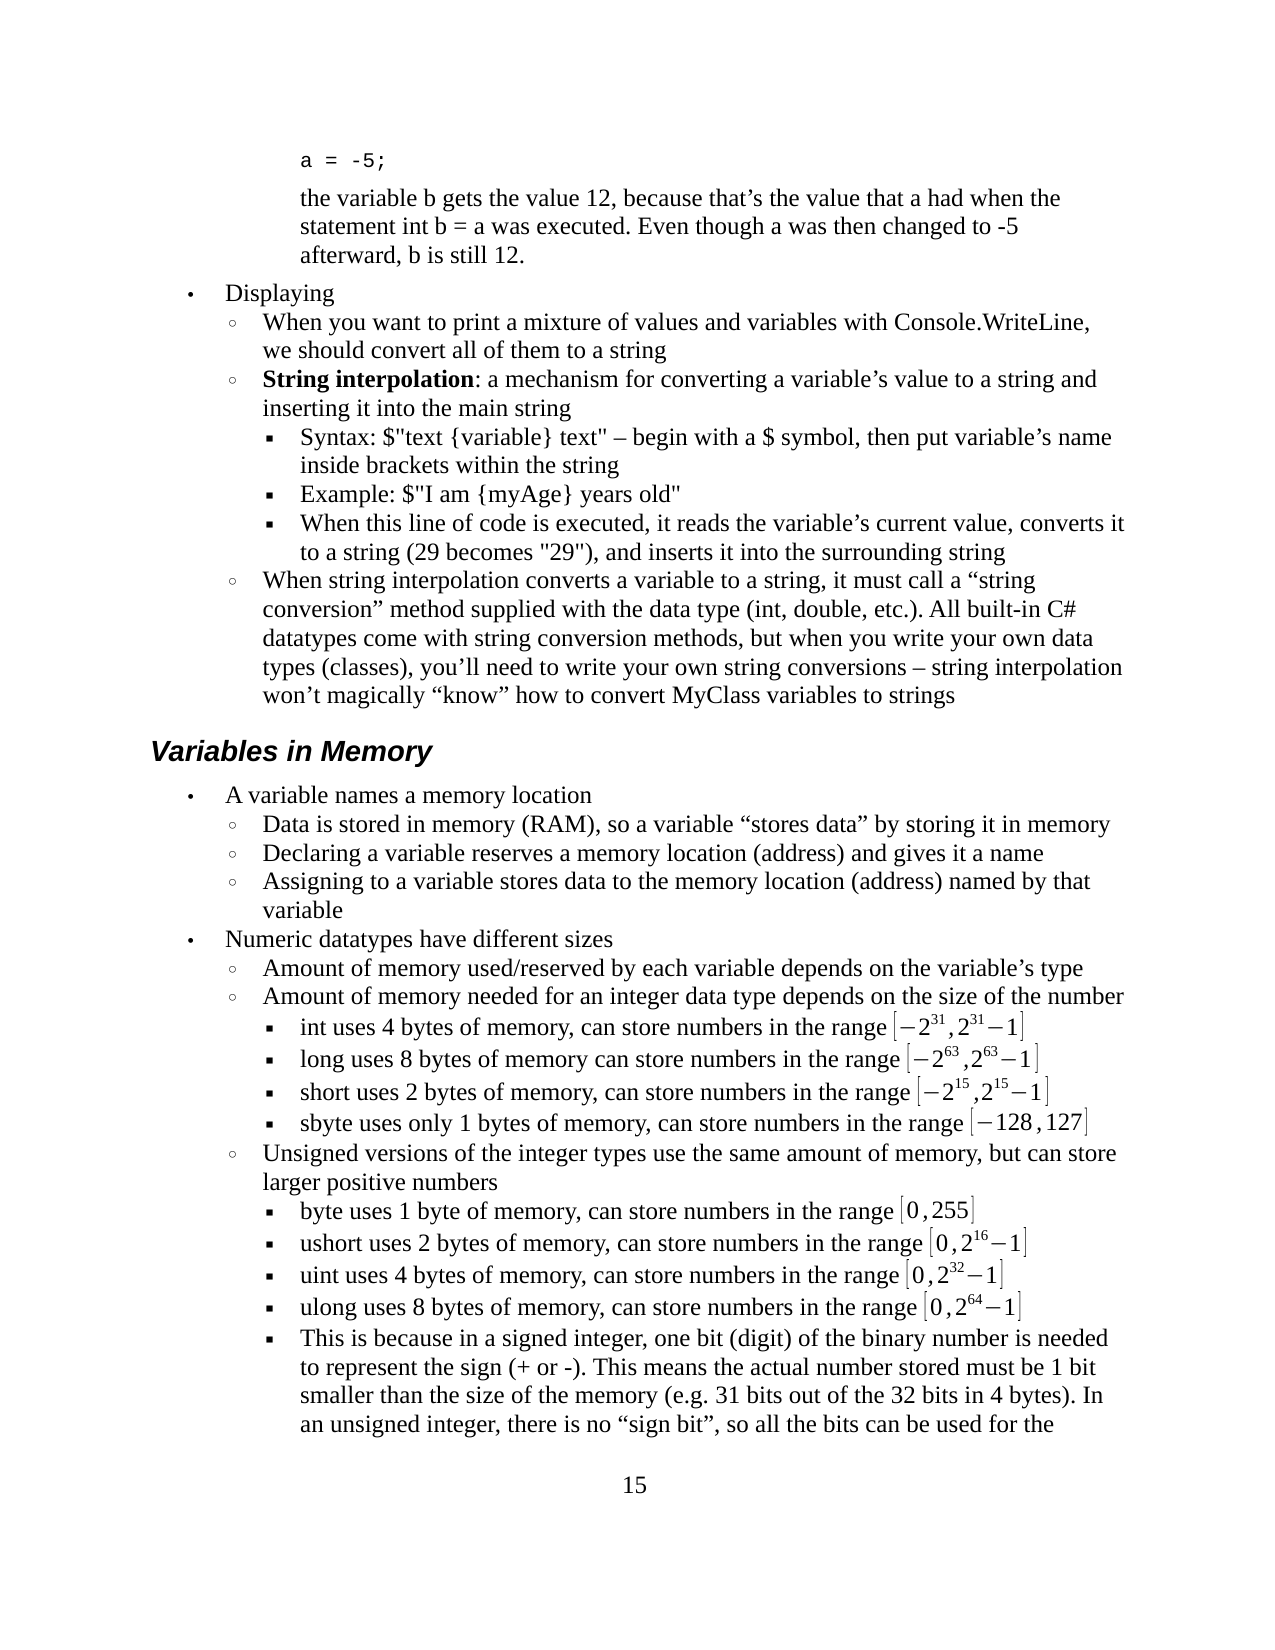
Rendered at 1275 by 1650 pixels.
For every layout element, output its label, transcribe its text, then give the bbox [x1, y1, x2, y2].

list Assigning to a variable stores data to the memory location (address) named by that variable [225, 866, 1125, 924]
list A variable names a memory location [187, 780, 1125, 809]
list Data is stored in memory (RAM), so a variable “stores data” by storing it in memory [225, 809, 1125, 838]
list When string interpolation converts a variable to a string, it must call a “string conversion” method supplied with the data type (int, double, etc.). All built-in C# datatypes come with string conversion methods, but when you write your own data types (classes), you’ll need to write your own string conversions – string interpolation won’t magically “know” how to convert MyClass variables to strings [225, 565, 1125, 709]
list byte uses 1 byte of memory, can store numbers in the range [262, 1195, 1125, 1226]
list Amount of memory needed for an integer data type depends on the size of the number [225, 981, 1125, 1010]
list uint uses 4 bytes of memory, can store numbers in the range [262, 1258, 1125, 1291]
list a = -5; [262, 150, 1125, 174]
list long uses 8 bytes of memory can store numbers in the range [262, 1042, 1125, 1075]
list When you want to print a mixture of values and variables with Console.WriteLine, we should convert all of them to a string [225, 307, 1125, 364]
list sbyte uses only 1 bytes of memory, can store numbers in the range [262, 1107, 1125, 1138]
list Declaring a variable reserves a memory location (address) and gives it a name [225, 838, 1125, 866]
list When this line of code is executed, it reads the variable’s current value, converts it to a string (29 becomes "29"), and inserts it into the surrounding string [262, 508, 1125, 565]
list short uses 2 bytes of memory, can store numbers in the range [262, 1075, 1125, 1107]
list int uses 4 bytes of memory, can store numbers in the range [262, 1010, 1125, 1042]
list Displaying [187, 278, 1125, 307]
list String interpolation: a mechanism for converting a variable’s value to a string and inserting it into the main string [225, 364, 1125, 422]
subtitle Variables in Memory [150, 734, 1125, 768]
list Numeric datatypes have different sizes [187, 924, 1125, 953]
list ushort uses 2 bytes of memory, can store numbers in the range [262, 1226, 1125, 1258]
list Example: $"I am {myAge} years old" [262, 479, 1125, 508]
list Unsigned versions of the integer types use the same amount of memory, but can store larger positive numbers [225, 1138, 1125, 1195]
list the variable b gets the value 12, because that’s the value that a had when the statement int b = a was executed. Even though a was then changed to -5 afterward, b is still 12. [262, 183, 1125, 269]
list Syntax: $"text {variable} text" – begin with a $ symbol, then put variable’s name inside brackets within the string [262, 422, 1125, 479]
list This is because in a signed integer, one bit (digit) of the binary number is needed to represent the sign (+ or -). This means the actual number stored must be 1 bit smaller than the size of the memory (e.g. 31 bits out of the 32 bits in 4 bytes). In an unsigned integer, there is no “sign bit”, so all the bits can be used for the [262, 1323, 1125, 1438]
list Amount of memory used/reserved by each variable depends on the variable’s type [225, 953, 1125, 981]
list ulong uses 8 bytes of memory, can store numbers in the range [262, 1291, 1125, 1323]
